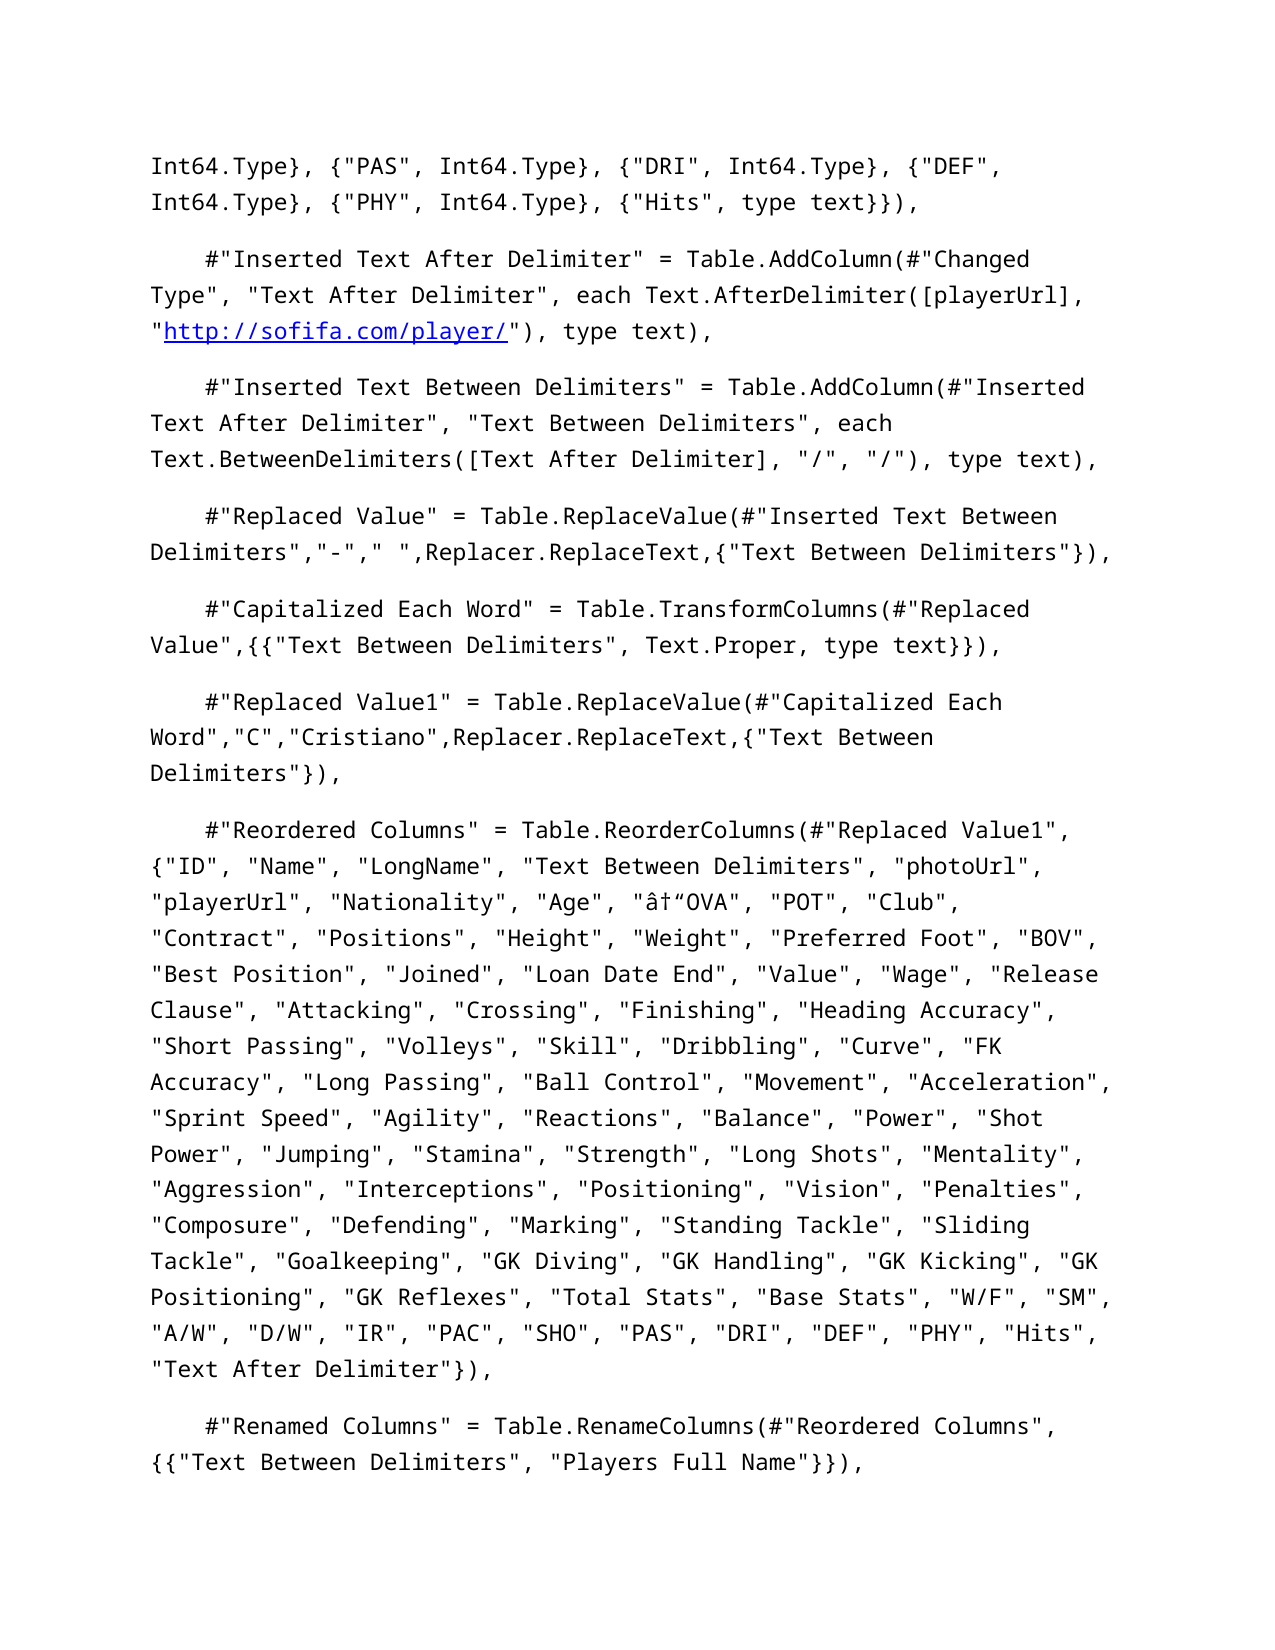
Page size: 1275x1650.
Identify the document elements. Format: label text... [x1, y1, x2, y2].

text #"Inserted Text After Delimiter" = Table.AddColumn(#"Changed Type", "Text After Delimiter", each Text.AfterDelimiter([playerUrl], "http://sofifa.com/player/"), type text), [150, 243, 1125, 346]
text #"Renamed Columns" = Table.RenameColumns(#"Reordered Columns",{{"Text Between Delimiters", "Players Full Name"}}), [150, 1410, 1125, 1477]
text #"Replaced Value1" = Table.ReplaceValue(#"Capitalized Each Word","C","Cristiano",Replacer.ReplaceText,{"Text Between Delimiters"}), [150, 685, 1125, 788]
text #"Capitalized Each Word" = Table.TransformColumns(#"Replaced Value",{{"Text Between Delimiters", Text.Proper, type text}}), [150, 593, 1125, 660]
text #"Replaced Value" = Table.ReplaceValue(#"Inserted Text Between Delimiters","-"," ",Replacer.ReplaceText,{"Text Between Delimiters"}), [150, 500, 1125, 567]
text #"Reordered Columns" = Table.ReorderColumns(#"Replaced Value1",{"ID", "Name", "LongName", "Text Between Delimiters", "photoUrl", "playerUrl", "Nationality", "Age", "â†“OVA", "POT", "Club", "Contract", "Positions", "Height", "Weight", "Preferred Foot", "BOV", "Best Position", "Joined", "Loan Date End", "Value", "Wage", "Release Clause", "Attacking", "Crossing", "Finishing", "Heading Accuracy", "Short Passing", "Volleys", "Skill", "Dribbling", "Curve", "FK Accuracy", "Long Passing", "Ball Control", "Movement", "Acceleration", "Sprint Speed", "Agility", "Reactions", "Balance", "Power", "Shot Power", "Jumping", "Stamina", "Strength", "Long Shots", "Mentality", "Aggression", "Interceptions", "Positioning", "Vision", "Penalties", "Composure", "Defending", "Marking", "Standing Tackle", "Sliding Tackle", "Goalkeeping", "GK Diving", "GK Handling", "GK Kicking", "GK Positioning", "GK Reflexes", "Total Stats", "Base Stats", "W/F", "SM", "A/W", "D/W", "IR", "PAC", "SHO", "PAS", "DRI", "DEF", "PHY", "Hits", "Text After Delimiter"}), [150, 814, 1125, 1384]
text Int64.Type}, {"PAS", Int64.Type}, {"DRI", Int64.Type}, {"DEF", Int64.Type}, {"PHY", Int64.Type}, {"Hits", type text}}), [150, 150, 1125, 217]
text #"Inserted Text Between Delimiters" = Table.AddColumn(#"Inserted Text After Delimiter", "Text Between Delimiters", each Text.BetweenDelimiters([Text After Delimiter], "/", "/"), type text), [150, 371, 1125, 474]
